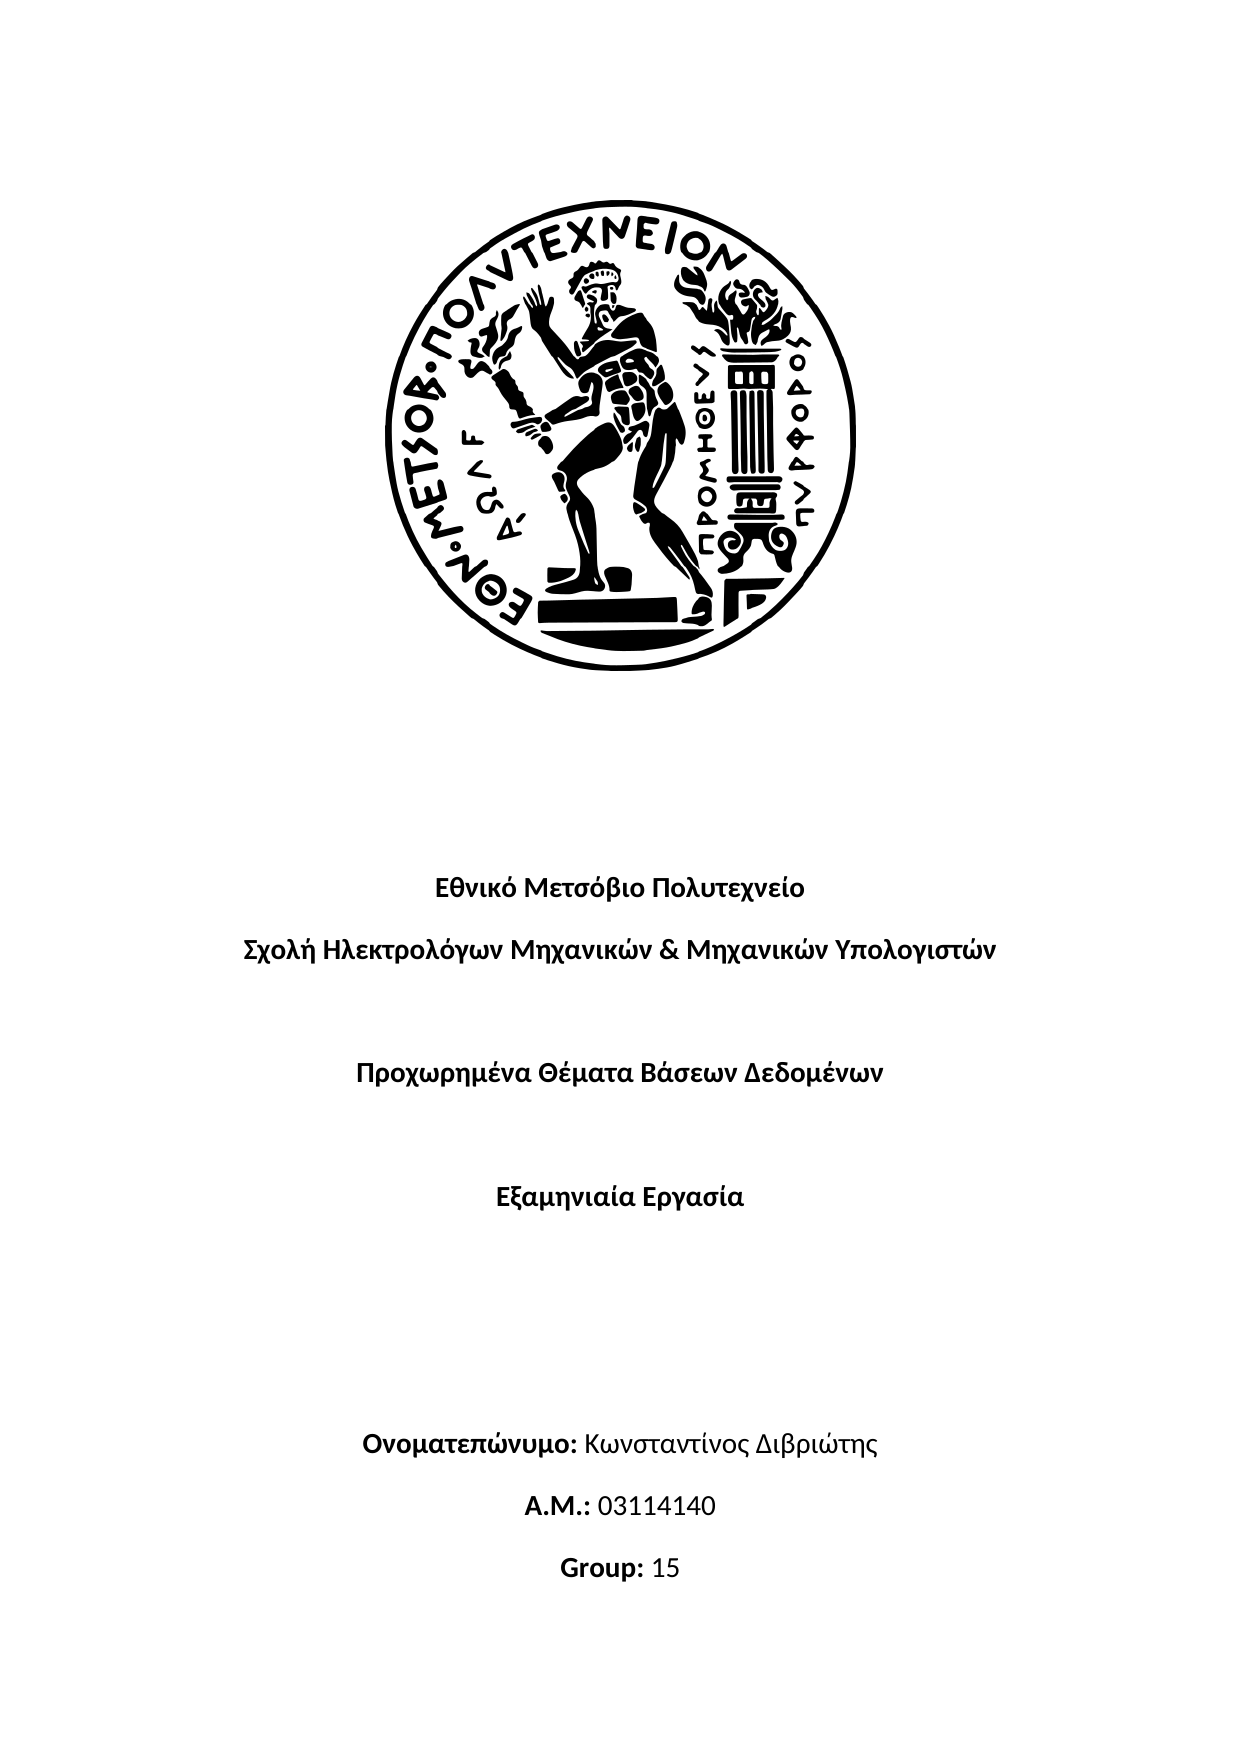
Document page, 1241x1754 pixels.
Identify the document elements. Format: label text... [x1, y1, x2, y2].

text Προχωρημένα Θέματα Βάσεων Δεδομένων [75, 1054, 1165, 1090]
text Εξαμηνιαία Εργασία [75, 1178, 1165, 1214]
text Ονοματεπώνυμο: Κωνσταντίνος Διβριώτης [75, 1425, 1165, 1461]
picture [385, 200, 856, 671]
text Εθνικό Μετσόβιο Πολυτεχνείο [75, 869, 1165, 905]
text Α.Μ.: 03114140 [75, 1487, 1165, 1523]
text Σχολή Ηλεκτρολόγων Μηχανικών & Μηχανικών Υπολογιστών [75, 931, 1165, 967]
text Group: 15 [75, 1549, 1165, 1584]
